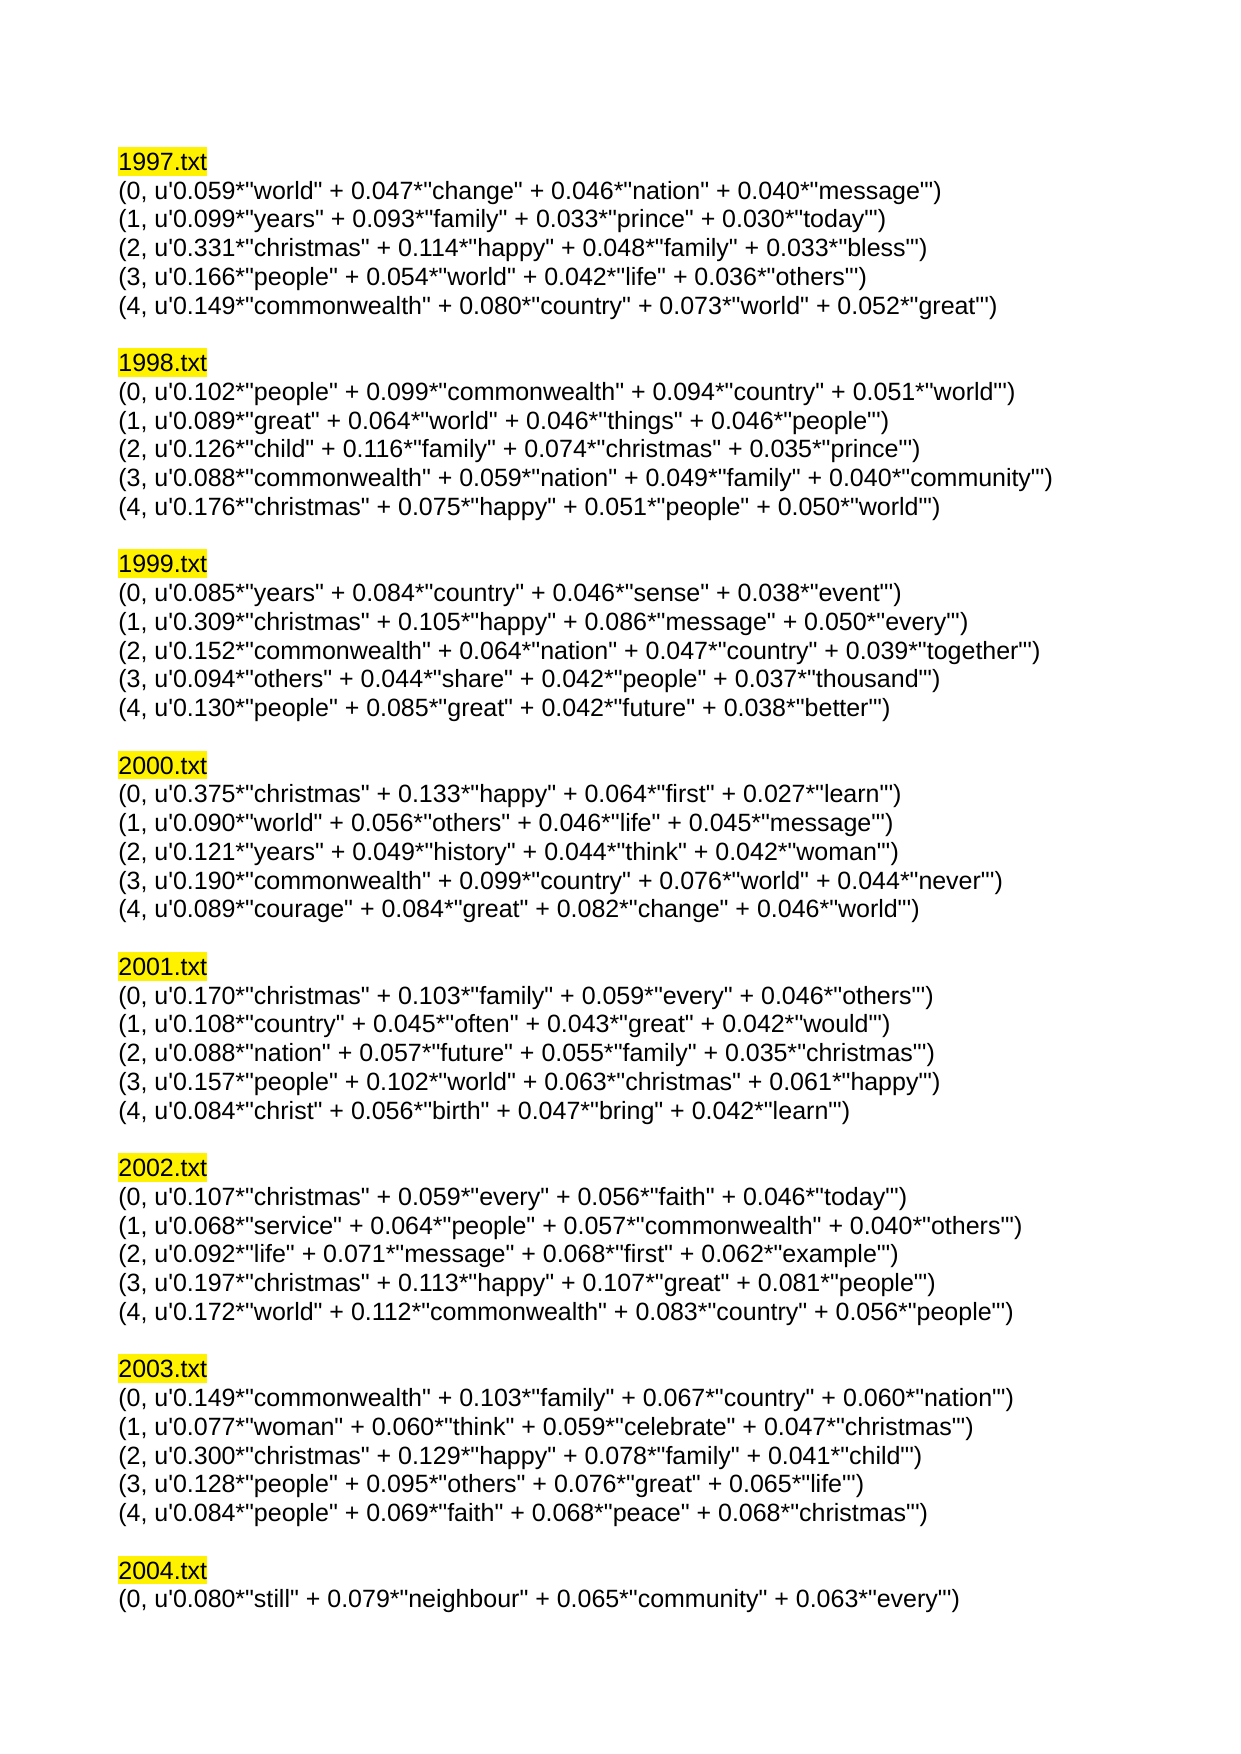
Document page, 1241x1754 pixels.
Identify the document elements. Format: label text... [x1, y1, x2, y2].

text (3, u'0.190*"commonwealth" + 0.099*"country" + 0.076*"world" + 0.044*"never"') [118, 866, 1122, 894]
text (0, u'0.080*"still" + 0.079*"neighbour" + 0.065*"community" + 0.063*"every"') [118, 1584, 1122, 1613]
text (4, u'0.130*"people" + 0.085*"great" + 0.042*"future" + 0.038*"better"') [118, 693, 1122, 722]
text (1, u'0.309*"christmas" + 0.105*"happy" + 0.086*"message" + 0.050*"every"') [118, 607, 1122, 636]
text (2, u'0.331*"christmas" + 0.114*"happy" + 0.048*"family" + 0.033*"bless"') [118, 233, 1122, 262]
text (3, u'0.157*"people" + 0.102*"world" + 0.063*"christmas" + 0.061*"happy"') [118, 1067, 1122, 1096]
text (0, u'0.149*"commonwealth" + 0.103*"family" + 0.067*"country" + 0.060*"nation"') [118, 1383, 1122, 1412]
text (0, u'0.375*"christmas" + 0.133*"happy" + 0.064*"first" + 0.027*"learn"') [118, 779, 1122, 808]
text (1, u'0.108*"country" + 0.045*"often" + 0.043*"great" + 0.042*"would"') [118, 1009, 1122, 1038]
text (2, u'0.088*"nation" + 0.057*"future" + 0.055*"family" + 0.035*"christmas"') [118, 1038, 1122, 1067]
text 2004.txt [118, 1556, 1122, 1584]
text (3, u'0.197*"christmas" + 0.113*"happy" + 0.107*"great" + 0.081*"people"') [118, 1268, 1122, 1297]
text (4, u'0.149*"commonwealth" + 0.080*"country" + 0.073*"world" + 0.052*"great"') [118, 291, 1122, 319]
text (3, u'0.088*"commonwealth" + 0.059*"nation" + 0.049*"family" + 0.040*"community"') [118, 463, 1122, 492]
text (0, u'0.059*"world" + 0.047*"change" + 0.046*"nation" + 0.040*"message"') [118, 176, 1122, 204]
text (3, u'0.128*"people" + 0.095*"others" + 0.076*"great" + 0.065*"life"') [118, 1469, 1122, 1498]
text (0, u'0.107*"christmas" + 0.059*"every" + 0.056*"faith" + 0.046*"today"') [118, 1182, 1122, 1211]
text (2, u'0.300*"christmas" + 0.129*"happy" + 0.078*"family" + 0.041*"child"') [118, 1441, 1122, 1469]
text (3, u'0.094*"others" + 0.044*"share" + 0.042*"people" + 0.037*"thousand"') [118, 664, 1122, 693]
text (2, u'0.121*"years" + 0.049*"history" + 0.044*"think" + 0.042*"woman"') [118, 837, 1122, 866]
text (0, u'0.170*"christmas" + 0.103*"family" + 0.059*"every" + 0.046*"others"') [118, 981, 1122, 1009]
text 2000.txt [118, 751, 1122, 779]
text (0, u'0.102*"people" + 0.099*"commonwealth" + 0.094*"country" + 0.051*"world"') [118, 377, 1122, 406]
text 1999.txt [118, 549, 1122, 578]
text (4, u'0.176*"christmas" + 0.075*"happy" + 0.051*"people" + 0.050*"world"') [118, 492, 1122, 521]
text (3, u'0.166*"people" + 0.054*"world" + 0.042*"life" + 0.036*"others"') [118, 262, 1122, 291]
text (4, u'0.172*"world" + 0.112*"commonwealth" + 0.083*"country" + 0.056*"people"') [118, 1297, 1122, 1326]
text (4, u'0.089*"courage" + 0.084*"great" + 0.082*"change" + 0.046*"world"') [118, 894, 1122, 923]
text (0, u'0.085*"years" + 0.084*"country" + 0.046*"sense" + 0.038*"event"') [118, 578, 1122, 607]
text (1, u'0.090*"world" + 0.056*"others" + 0.046*"life" + 0.045*"message"') [118, 808, 1122, 837]
text (2, u'0.152*"commonwealth" + 0.064*"nation" + 0.047*"country" + 0.039*"together"') [118, 636, 1122, 664]
text (2, u'0.092*"life" + 0.071*"message" + 0.068*"first" + 0.062*"example"') [118, 1239, 1122, 1268]
text (1, u'0.068*"service" + 0.064*"people" + 0.057*"commonwealth" + 0.040*"others"') [118, 1211, 1122, 1239]
text 1998.txt [118, 348, 1122, 377]
text (4, u'0.084*"people" + 0.069*"faith" + 0.068*"peace" + 0.068*"christmas"') [118, 1498, 1122, 1527]
text 2002.txt [118, 1153, 1122, 1182]
text 1997.txt [118, 147, 1122, 176]
text (1, u'0.089*"great" + 0.064*"world" + 0.046*"things" + 0.046*"people"') [118, 406, 1122, 434]
text 2003.txt [118, 1354, 1122, 1383]
text (4, u'0.084*"christ" + 0.056*"birth" + 0.047*"bring" + 0.042*"learn"') [118, 1096, 1122, 1124]
text (2, u'0.126*"child" + 0.116*"family" + 0.074*"christmas" + 0.035*"prince"') [118, 434, 1122, 463]
text 2001.txt [118, 952, 1122, 981]
text (1, u'0.077*"woman" + 0.060*"think" + 0.059*"celebrate" + 0.047*"christmas"') [118, 1412, 1122, 1441]
text (1, u'0.099*"years" + 0.093*"family" + 0.033*"prince" + 0.030*"today"') [118, 204, 1122, 233]
